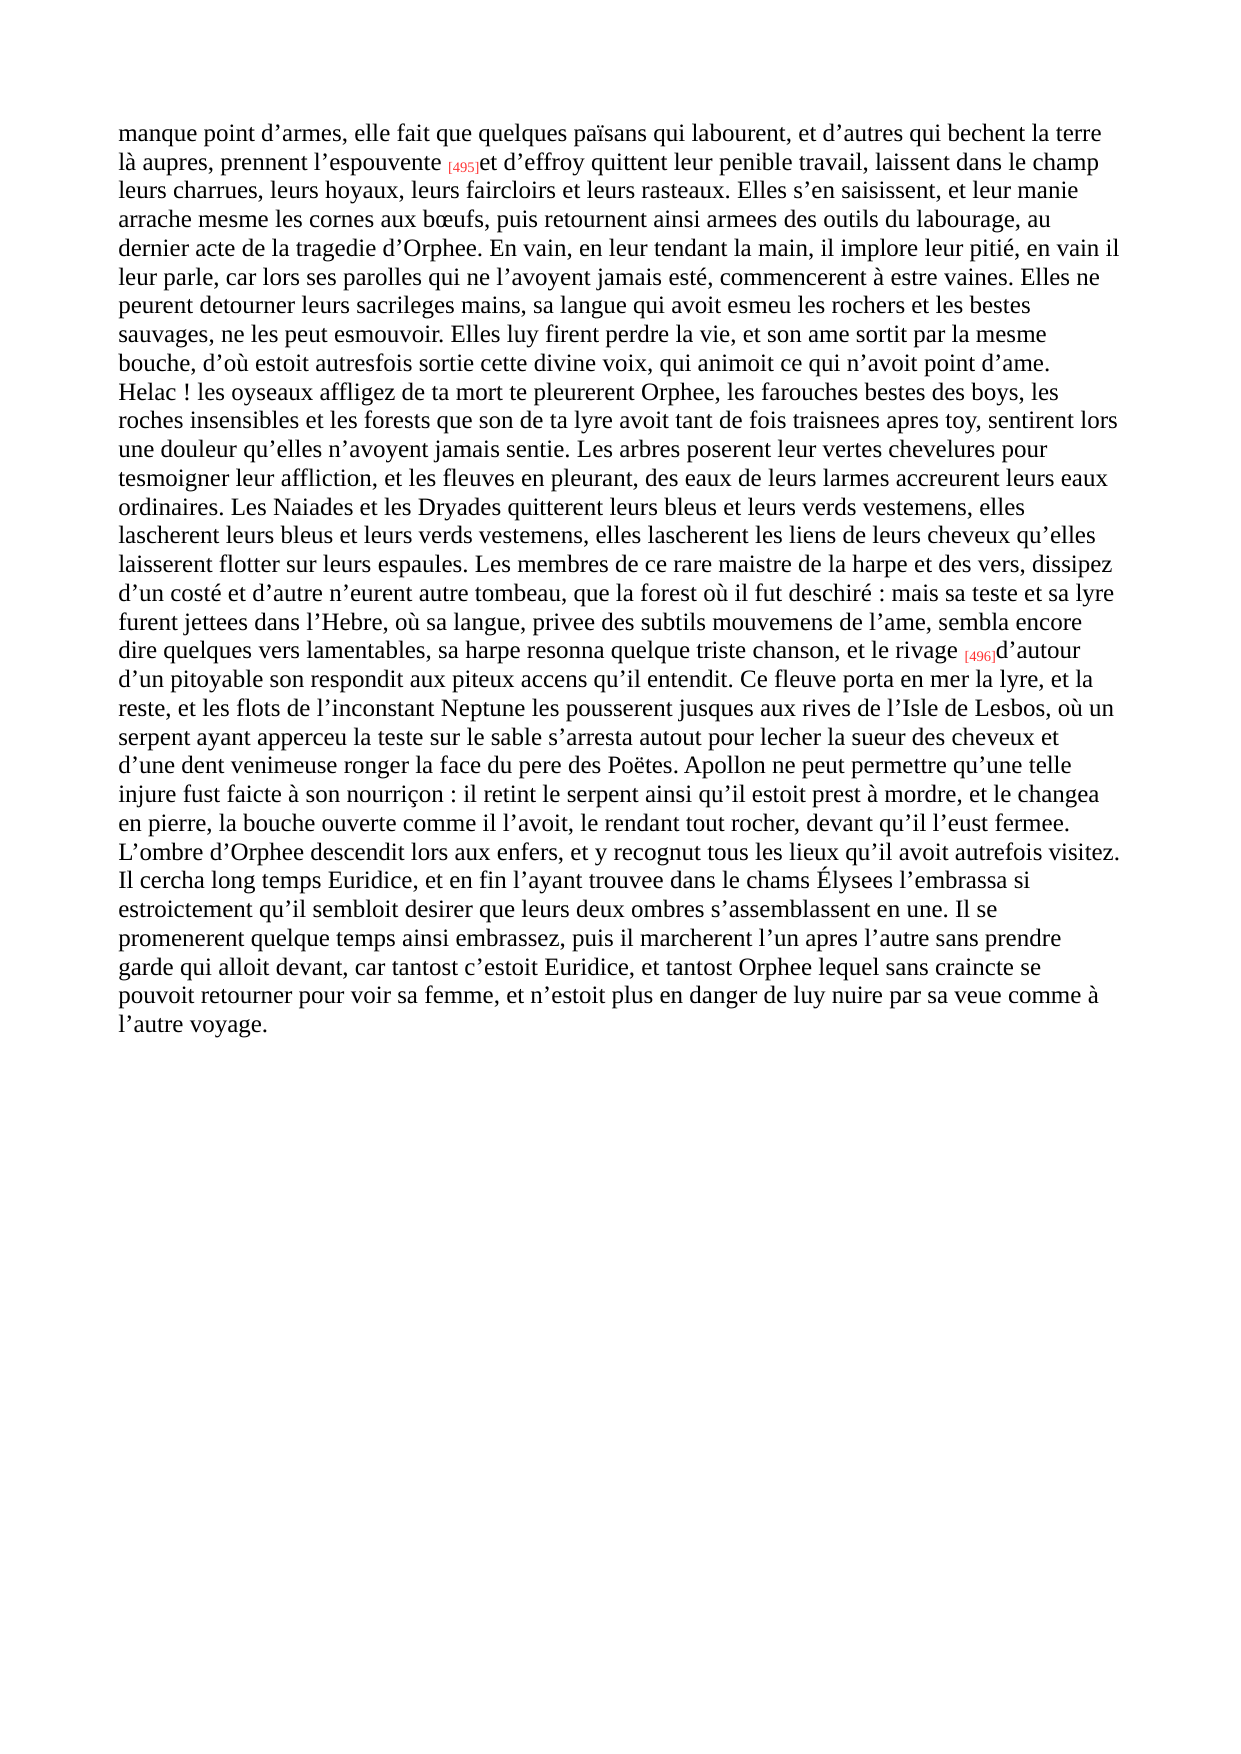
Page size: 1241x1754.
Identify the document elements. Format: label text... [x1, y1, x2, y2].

text manque point d’armes, elle fait que quelques païsans qui labourent, et d’autres qui bechent la terre là aupres, prennent l’espouvente [495]et d’effroy quittent leur penible travail, laissent dans le champ leurs charrues, leurs hoyaux, leurs faircloirs et leurs rasteaux. Elles s’en saisissent, et leur manie arrache mesme les cornes aux bœufs, puis retournent ainsi armees des outils du labourage, au dernier acte de la tragedie d’Orphee. En vain, en leur tendant la main, il implore leur pitié, en vain il leur parle, car lors ses parolles qui ne l’avoyent jamais esté, commencerent à estre vaines. Elles ne peurent detourner leurs sacrileges mains, sa langue qui avoit esmeu les rochers et les bestes sauvages, ne les peut esmouvoir. Elles luy firent perdre la vie, et son ame sortit par la mesme bouche, d’où estoit autresfois sortie cette divine voix, qui animoit ce qui n’avoit point d’ame. Helac ! les oyseaux affligez de ta mort te pleurerent Orphee, les farouches bestes des boys, les roches insensibles et les forests que son de ta lyre avoit tant de fois traisnees apres toy, sentirent lors une douleur qu’elles n’avoyent jamais sentie. Les arbres poserent leur vertes chevelures pour tesmoigner leur affliction, et les fleuves en pleurant, des eaux de leurs larmes accreurent leurs eaux ordinaires. Les Naiades et les Dryades quitterent leurs bleus et leurs verds vestemens, elles lascherent leurs bleus et leurs verds vestemens, elles lascherent les liens de leurs cheveux qu’elles laisserent flotter sur leurs espaules. Les membres de ce rare maistre de la harpe et des vers, dissipez d’un costé et d’autre n’eurent autre tombeau, que la forest où il fut deschiré : mais sa teste et sa lyre furent jettees dans l’Hebre, où sa langue, privee des subtils mouvemens de l’ame, sembla encore dire quelques vers lamentables, sa harpe resonna quelque triste chanson, et le rivage [496]d’autour d’un pitoyable son respondit aux piteux accens qu’il entendit. Ce fleuve porta en mer la lyre, et la reste, et les flots de l’inconstant Neptune les pousserent jusques aux rives de l’Isle de Lesbos, où un serpent ayant apperceu la teste sur le sable s’arresta autout pour lecher la sueur des cheveux et d’une dent venimeuse ronger la face du pere des Poëtes. Apollon ne peut permettre qu’une telle injure fust faicte à son nourriçon : il retint le serpent ainsi qu’il estoit prest à mordre, et le changea en pierre, la bouche ouverte comme il l’avoit, le rendant tout rocher, devant qu’il l’eust fermee. L’ombre d’Orphee descendit lors aux enfers, et y recognut tous les lieux qu’il avoit autrefois visitez. Il cercha long temps Euridice, et en fin l’ayant trouvee dans le chams Élysees l’embrassa si estroictement qu’il sembloit desirer que leurs deux ombres s’assemblassent en une. Il se promenerent quelque temps ainsi embrassez, puis il marcherent l’un apres l’autre sans prendre garde qui alloit devant, car tantost c’estoit Euridice, et tantost Orphee lequel sans craincte se pouvoit retourner pour voir sa femme, et n’estoit plus en danger de luy nuire par sa veue comme à l’autre voyage. [118, 118, 1122, 1038]
